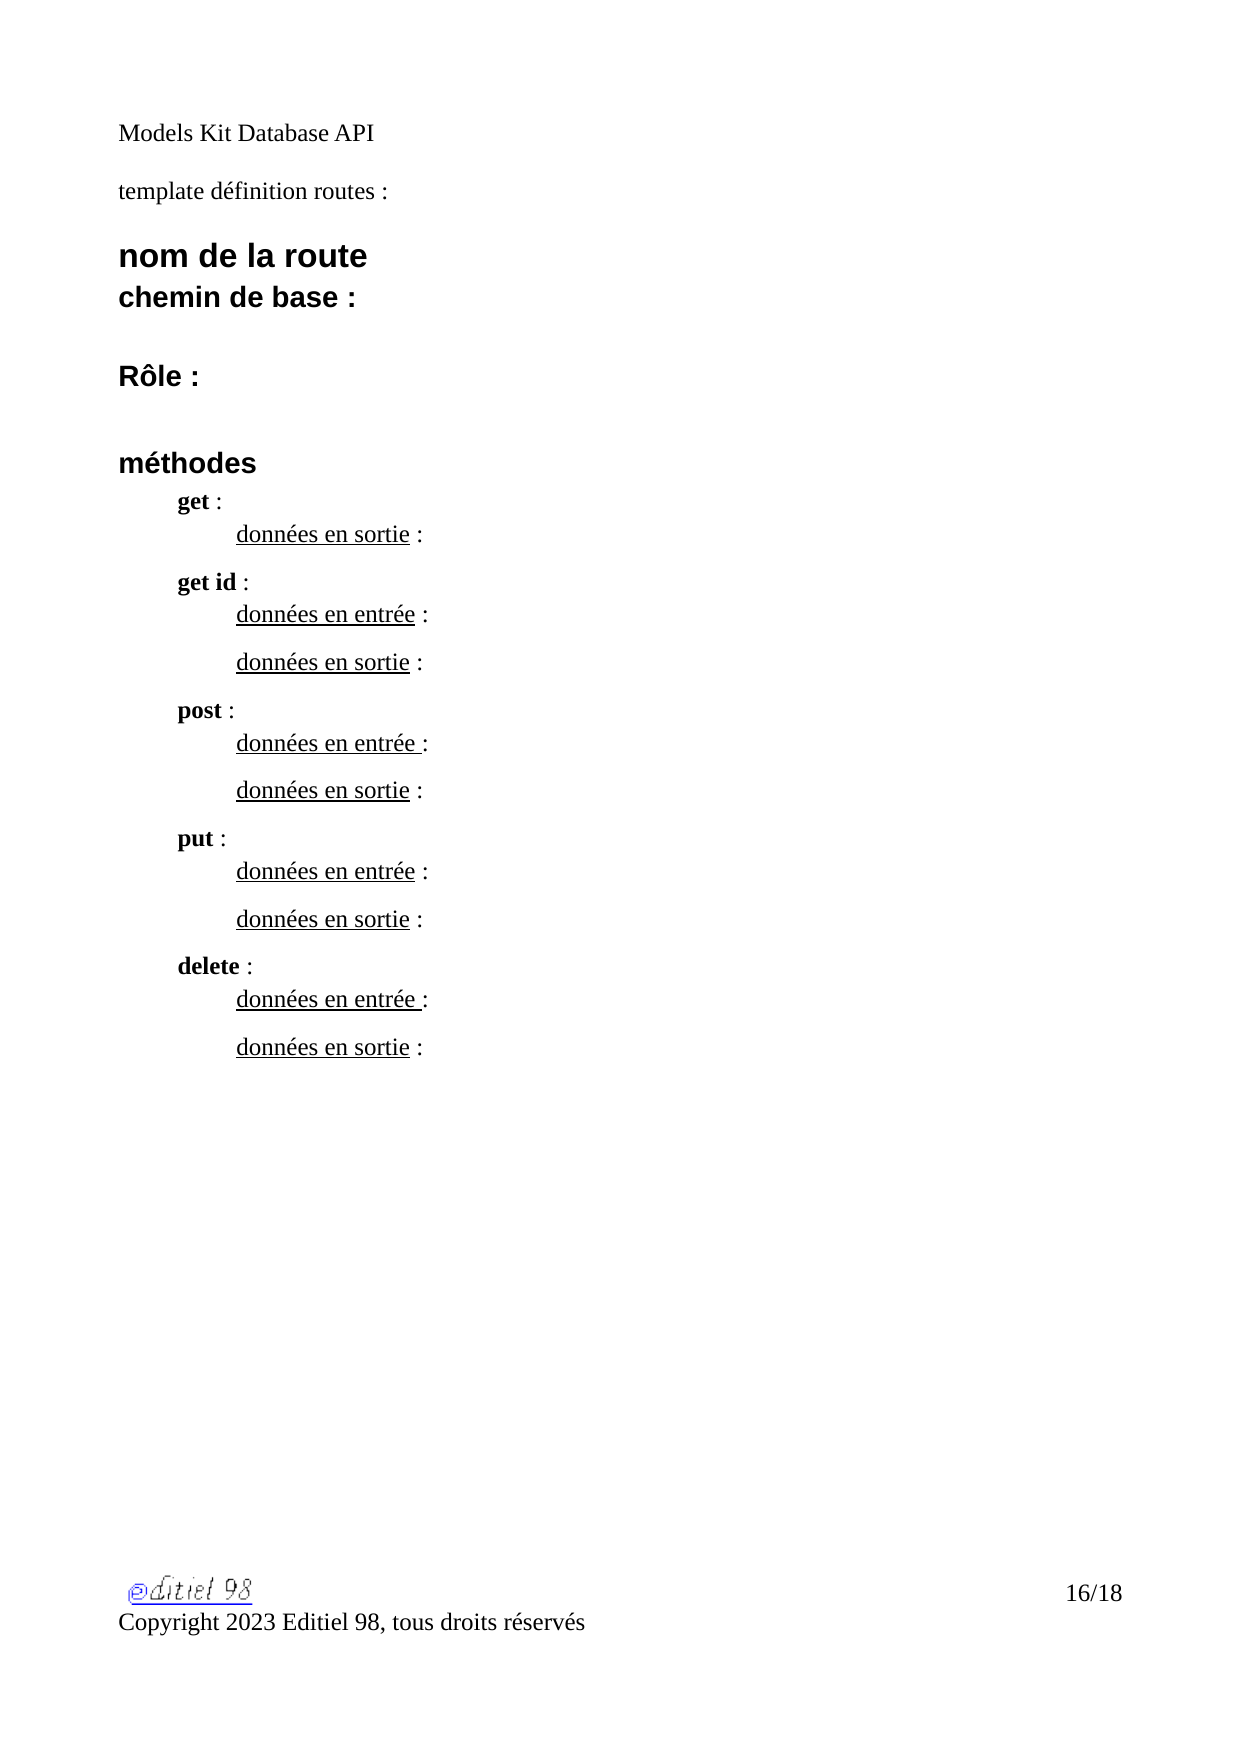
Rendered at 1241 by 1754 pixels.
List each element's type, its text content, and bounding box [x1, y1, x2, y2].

text get : [118, 486, 1122, 515]
subtitle chemin de base : [118, 280, 1122, 314]
text données en sortie : [236, 647, 1122, 676]
text get id : [118, 567, 1122, 595]
text template définition routes : [118, 176, 1122, 205]
text données en entrée : [236, 856, 1122, 885]
subtitle méthodes [118, 446, 1122, 480]
subtitle Rôle : [118, 359, 1122, 393]
picture [127, 1575, 253, 1605]
text post : [118, 695, 1122, 723]
text données en entrée : [236, 984, 1122, 1013]
text données en sortie : [236, 1032, 1122, 1061]
text données en entrée : [236, 599, 1122, 628]
text données en sortie : [236, 519, 1122, 548]
text données en sortie : [236, 904, 1122, 932]
text delete : [118, 951, 1122, 980]
subtitle nom de la route [118, 236, 1122, 274]
text données en entrée : [236, 728, 1122, 757]
text données en sortie : [236, 775, 1122, 804]
text put : [118, 823, 1122, 852]
